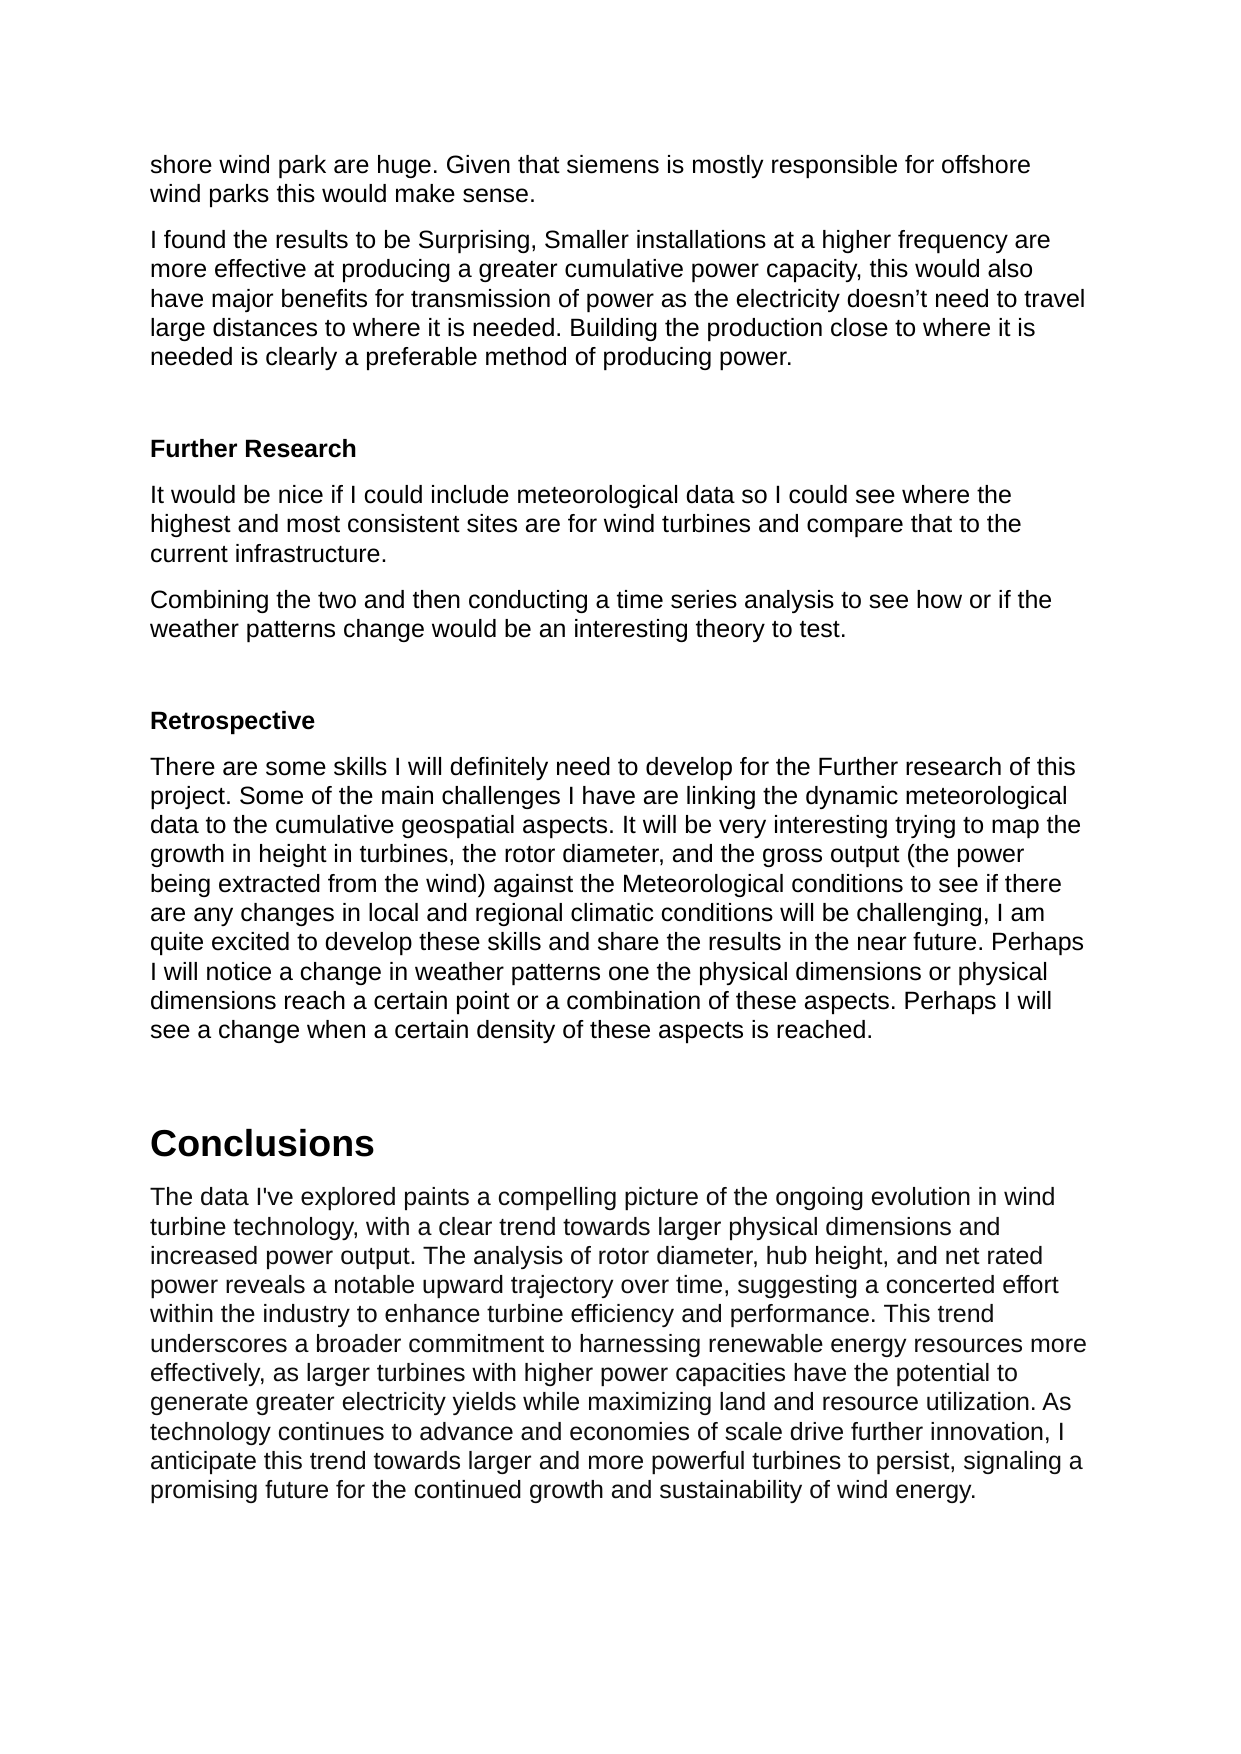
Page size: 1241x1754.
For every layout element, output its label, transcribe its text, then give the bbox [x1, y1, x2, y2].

text Conclusions [150, 1122, 1090, 1165]
text It would be nice if I could include meteorological data so I could see where the highest and most consistent sites are for wind turbines and compare that to the current infrastructure. [150, 480, 1090, 567]
text Combining the two and then conducting a time series analysis to see how or if the weather patterns change would be an interesting theory to test. [150, 584, 1090, 643]
text Further Research [150, 434, 1090, 463]
text The data I've explored paints a compelling picture of the ongoing evolution in wind turbine technology, with a clear trend towards larger physical dimensions and increased power output. The analysis of rotor diameter, hub height, and net rated power reveals a notable upward trajectory over time, suggesting a concerted effort within the industry to enhance turbine efficiency and performance. This trend underscores a broader commitment to harnessing renewable energy resources more effectively, as larger turbines with higher power capacities have the potential to generate greater electricity yields while maximizing land and resource utilization. As technology continues to advance and economies of scale drive further innovation, I anticipate this trend towards larger and more powerful turbines to persist, signaling a promising future for the continued growth and sustainability of wind energy. [150, 1182, 1090, 1504]
text There are some skills I will definitely need to develop for the Further research of this project. Some of the main challenges I have are linking the dynamic meteorological data to the cumulative geospatial aspects. It will be very interesting trying to map the growth in height in turbines, the rotor diameter, and the gross output (the power being extracted from the wind) against the Meteorological conditions to see if there are any changes in local and regional climatic conditions will be challenging, I am quite excited to develop these skills and share the results in the near future. Perhaps I will notice a change in weather patterns one the physical dimensions or physical dimensions reach a certain point or a combination of these aspects. Perhaps I will see a change when a certain density of these aspects is reached. [150, 752, 1090, 1044]
text I found the results to be Surprising, Smaller installations at a higher frequency are more effective at producing a greater cumulative power capacity, this would also have major benefits for transmission of power as the electricity doesn’t need to travel large distances to where it is needed. Building the production close to where it is needed is clearly a preferable method of producing power. [150, 225, 1090, 371]
text Retrospective [150, 706, 1090, 734]
text shore wind park are huge. Given that siemens is mostly responsible for offshore wind parks this would make sense. [150, 150, 1090, 208]
